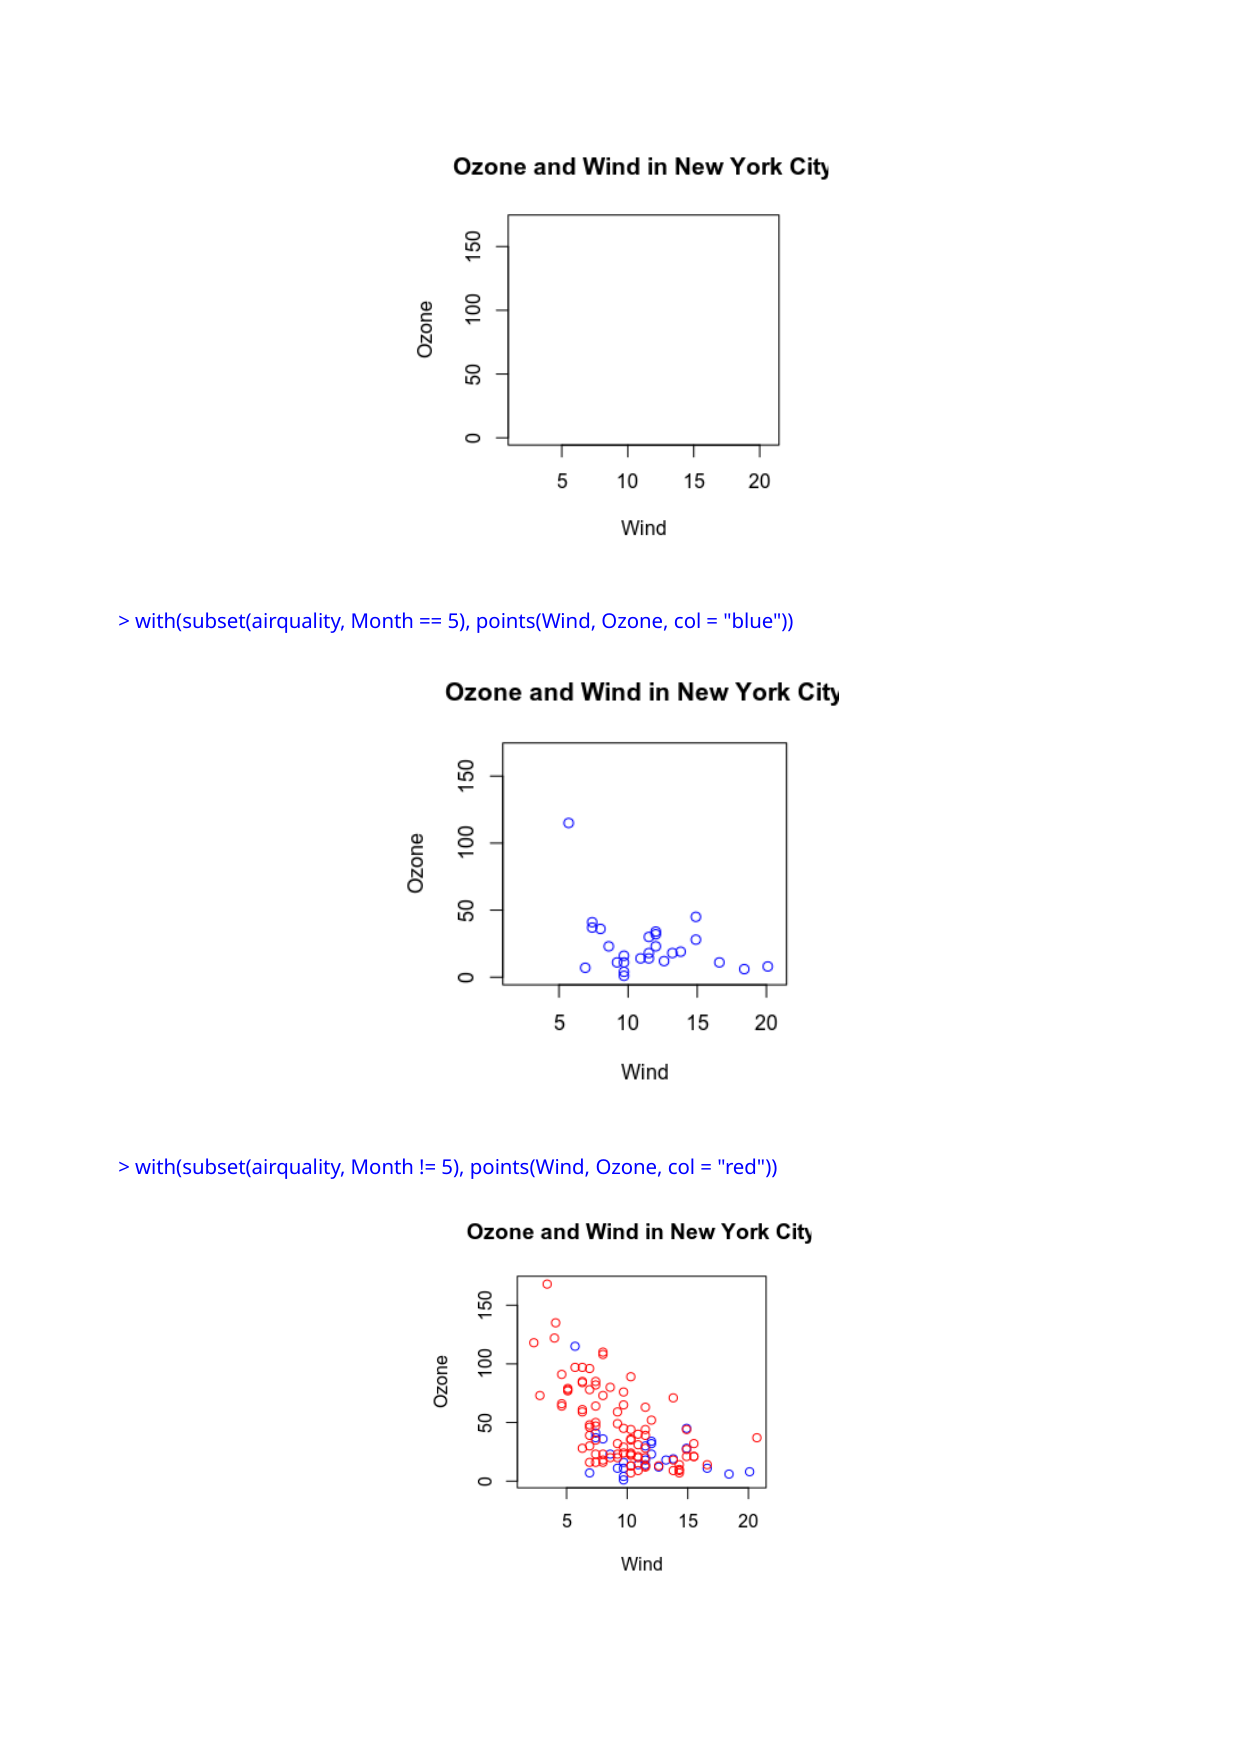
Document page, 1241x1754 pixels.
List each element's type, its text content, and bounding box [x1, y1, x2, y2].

text > with(subset(airquality, Month != 5), points(Wind, Ozone, col = "red")) [118, 1153, 1122, 1180]
picture [401, 641, 839, 1112]
picture [412, 118, 829, 566]
picture [428, 1187, 812, 1599]
text > with(subset(airquality, Month == 5), points(Wind, Ozone, col = "blue")) [118, 607, 1122, 634]
